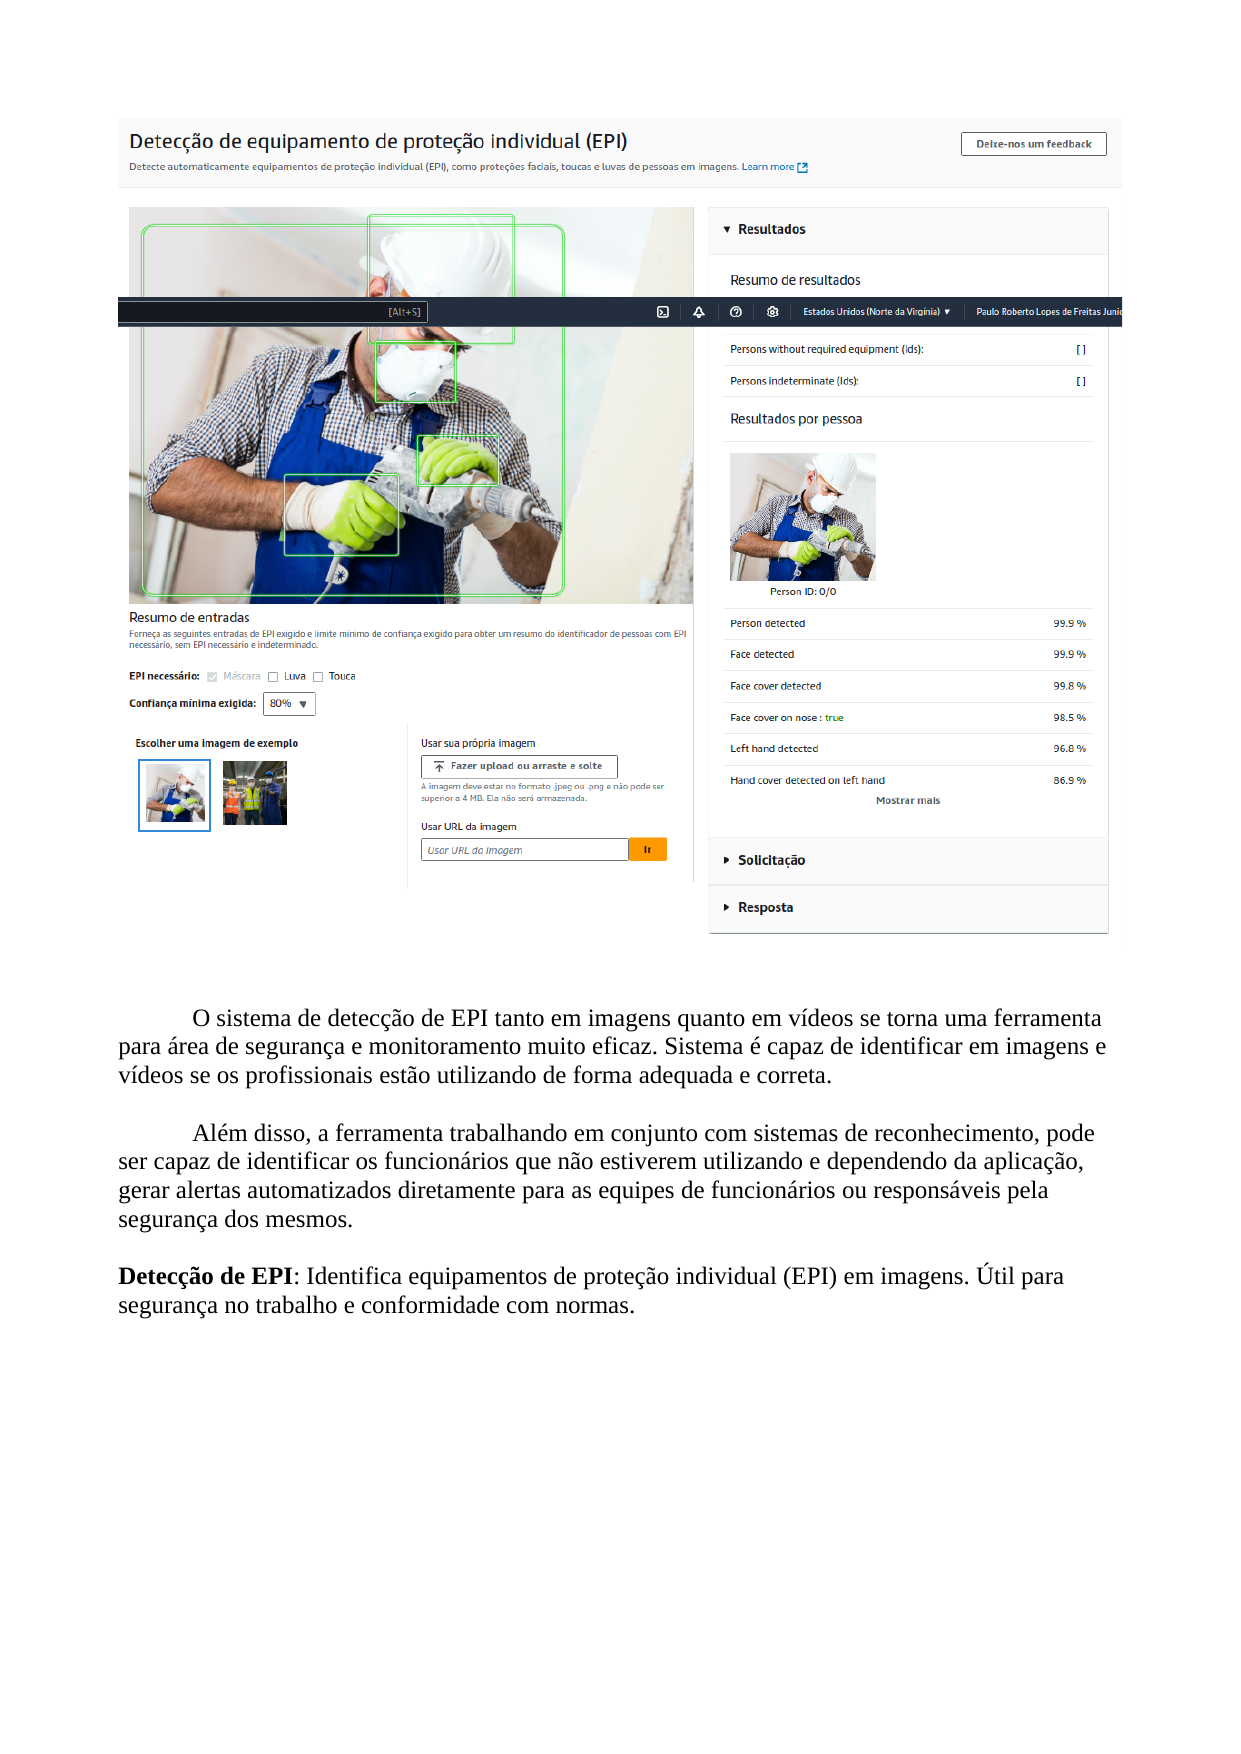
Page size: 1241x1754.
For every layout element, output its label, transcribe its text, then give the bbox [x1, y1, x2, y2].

text O sistema de detecção de EPI tanto em imagens quanto em vídeos se torna uma ferramenta para área de segurança e monitoramento muito eficaz. Sistema é capaz de identificar em imagens e vídeos se os profissionais estão utilizando de forma adequada e correta. [118, 1003, 1122, 1089]
text Detecção de EPI: Identifica equipamentos de proteção individual (EPI) em imagens. Útil para segurança no trabalho e conformidade com normas. [118, 1261, 1122, 1319]
picture [118, 118, 1123, 946]
text Além disso, a ferramenta trabalhando em conjunto com sistemas de reconhecimento, pode ser capaz de identificar os funcionários que não estiverem utilizando e dependendo da aplicação, gerar alertas automatizados diretamente para as equipes de funcionários ou responsáveis pela segurança dos mesmos. [118, 1118, 1122, 1233]
